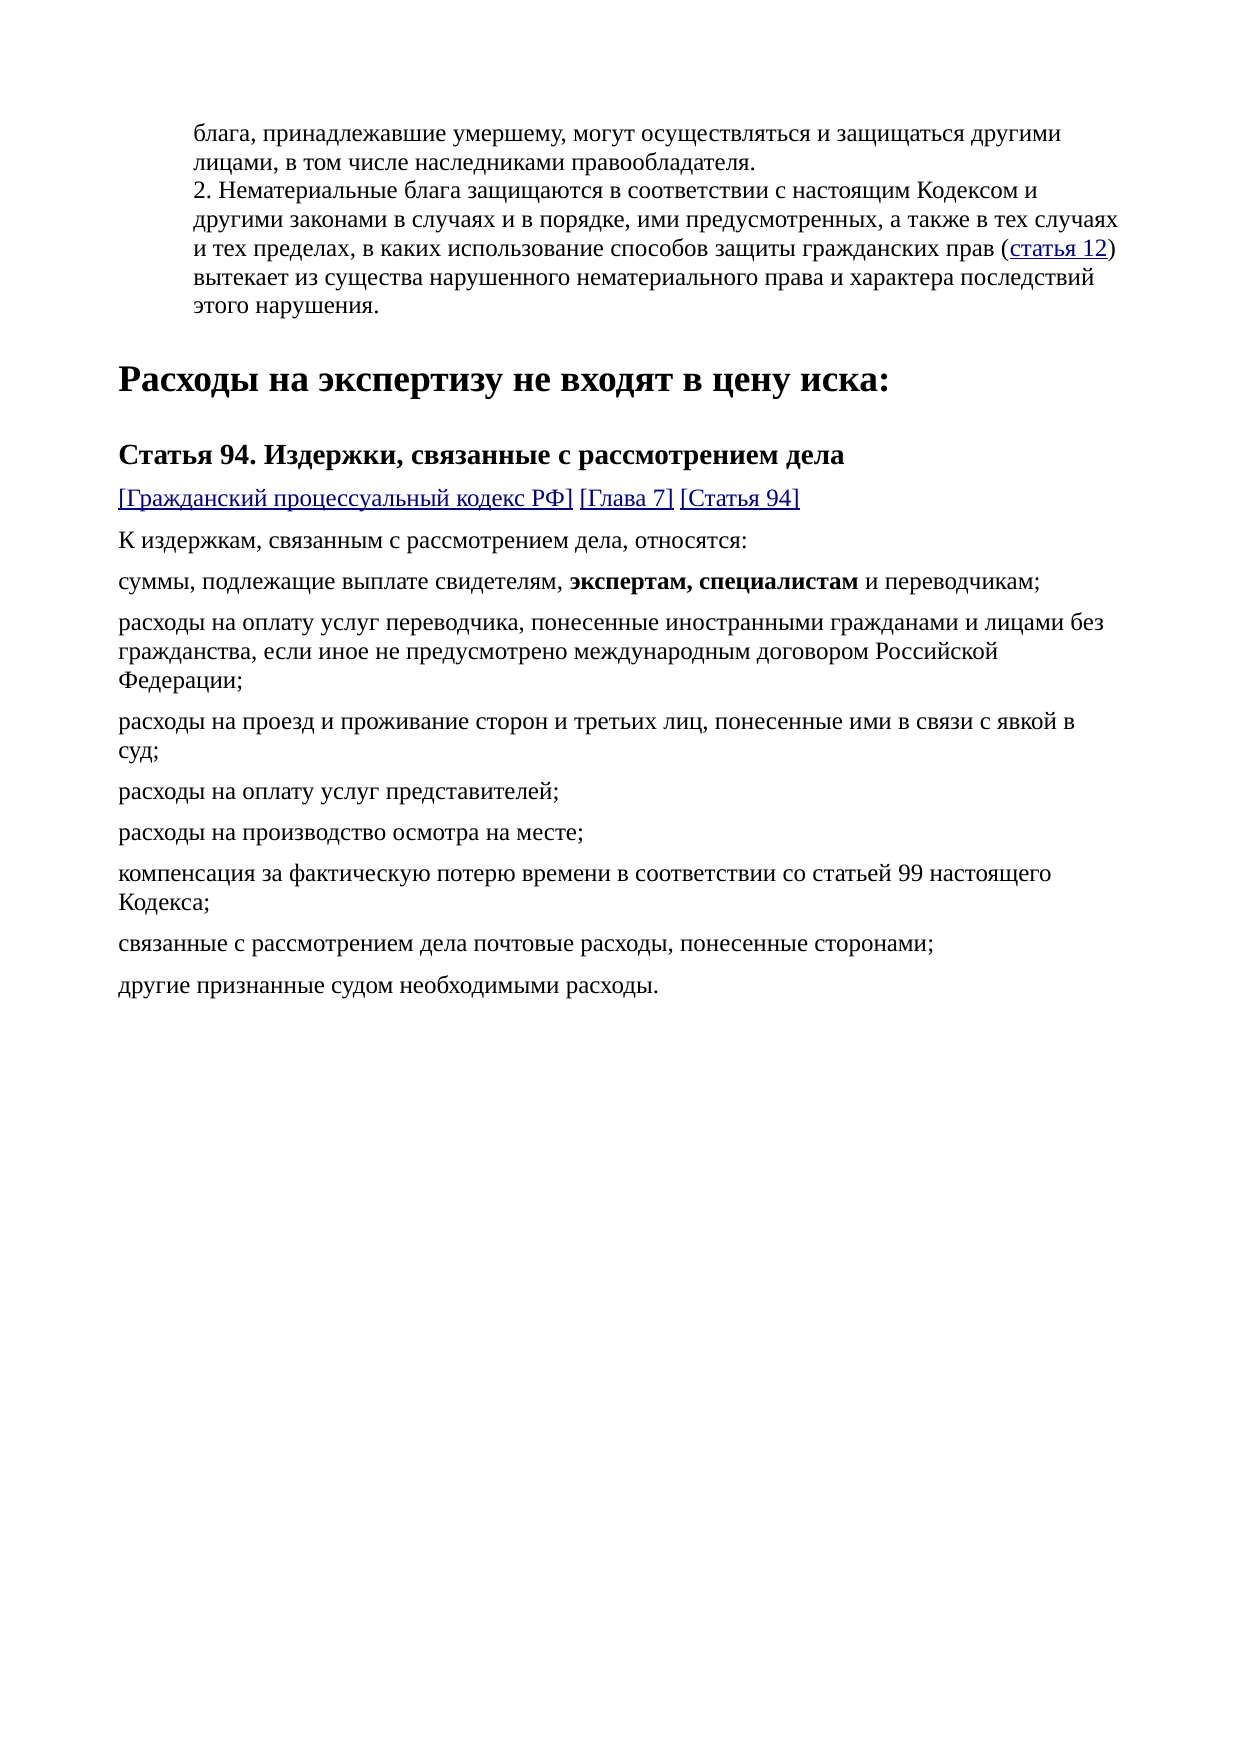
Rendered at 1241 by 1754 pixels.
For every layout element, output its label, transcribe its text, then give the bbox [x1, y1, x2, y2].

text суммы, подлежащие выплате свидетелям, экспертам, специалистам и переводчикам; [118, 566, 1122, 595]
subtitle Статья 94. Издержки, связанные с рассмотрением дела [118, 437, 1122, 471]
text К издержкам, связанным с рассмотрением дела, относятся: [118, 525, 1122, 553]
text расходы на проезд и проживание сторон и третьих лиц, понесенные ими в связи с явкой в суд; [118, 706, 1122, 763]
text расходы на оплату услуг представителей; [118, 776, 1122, 805]
text расходы на производство осмотра на месте; [118, 817, 1122, 846]
text расходы на оплату услуг переводчика, понесенные иностранными гражданами и лицами без гражданства, если иное не предусмотрено международным договором Российской Федерации; [118, 607, 1122, 693]
subtitle Расходы на экспертизу не входят в цену иска: [118, 357, 1122, 400]
text другие признанные судом необходимыми расходы. [118, 970, 1122, 998]
list блага, принадлежавшие умершему, могут осуществляться и защищаться другими лицами, в том числе наследниками правообладателя. 2. Нематериальные блага защищаются в соответствии с настоящим Кодексом и другими законами в случаях и в порядке, ими предусмотренных, а также в тех случаях и тех пределах, в каких использование способов защиты гражданских прав (статья 12) вытекает из существа нарушенного нематериального права и характера последствий этого нарушения. [156, 118, 1122, 319]
text [Гражданский процессуальный кодекс РФ] [Глава 7] [Статья 94] [118, 483, 1122, 512]
text связанные с рассмотрением дела почтовые расходы, понесенные сторонами; [118, 928, 1122, 957]
text компенсация за фактическую потерю времени в соответствии со статьей 99 настоящего Кодекса; [118, 858, 1122, 916]
